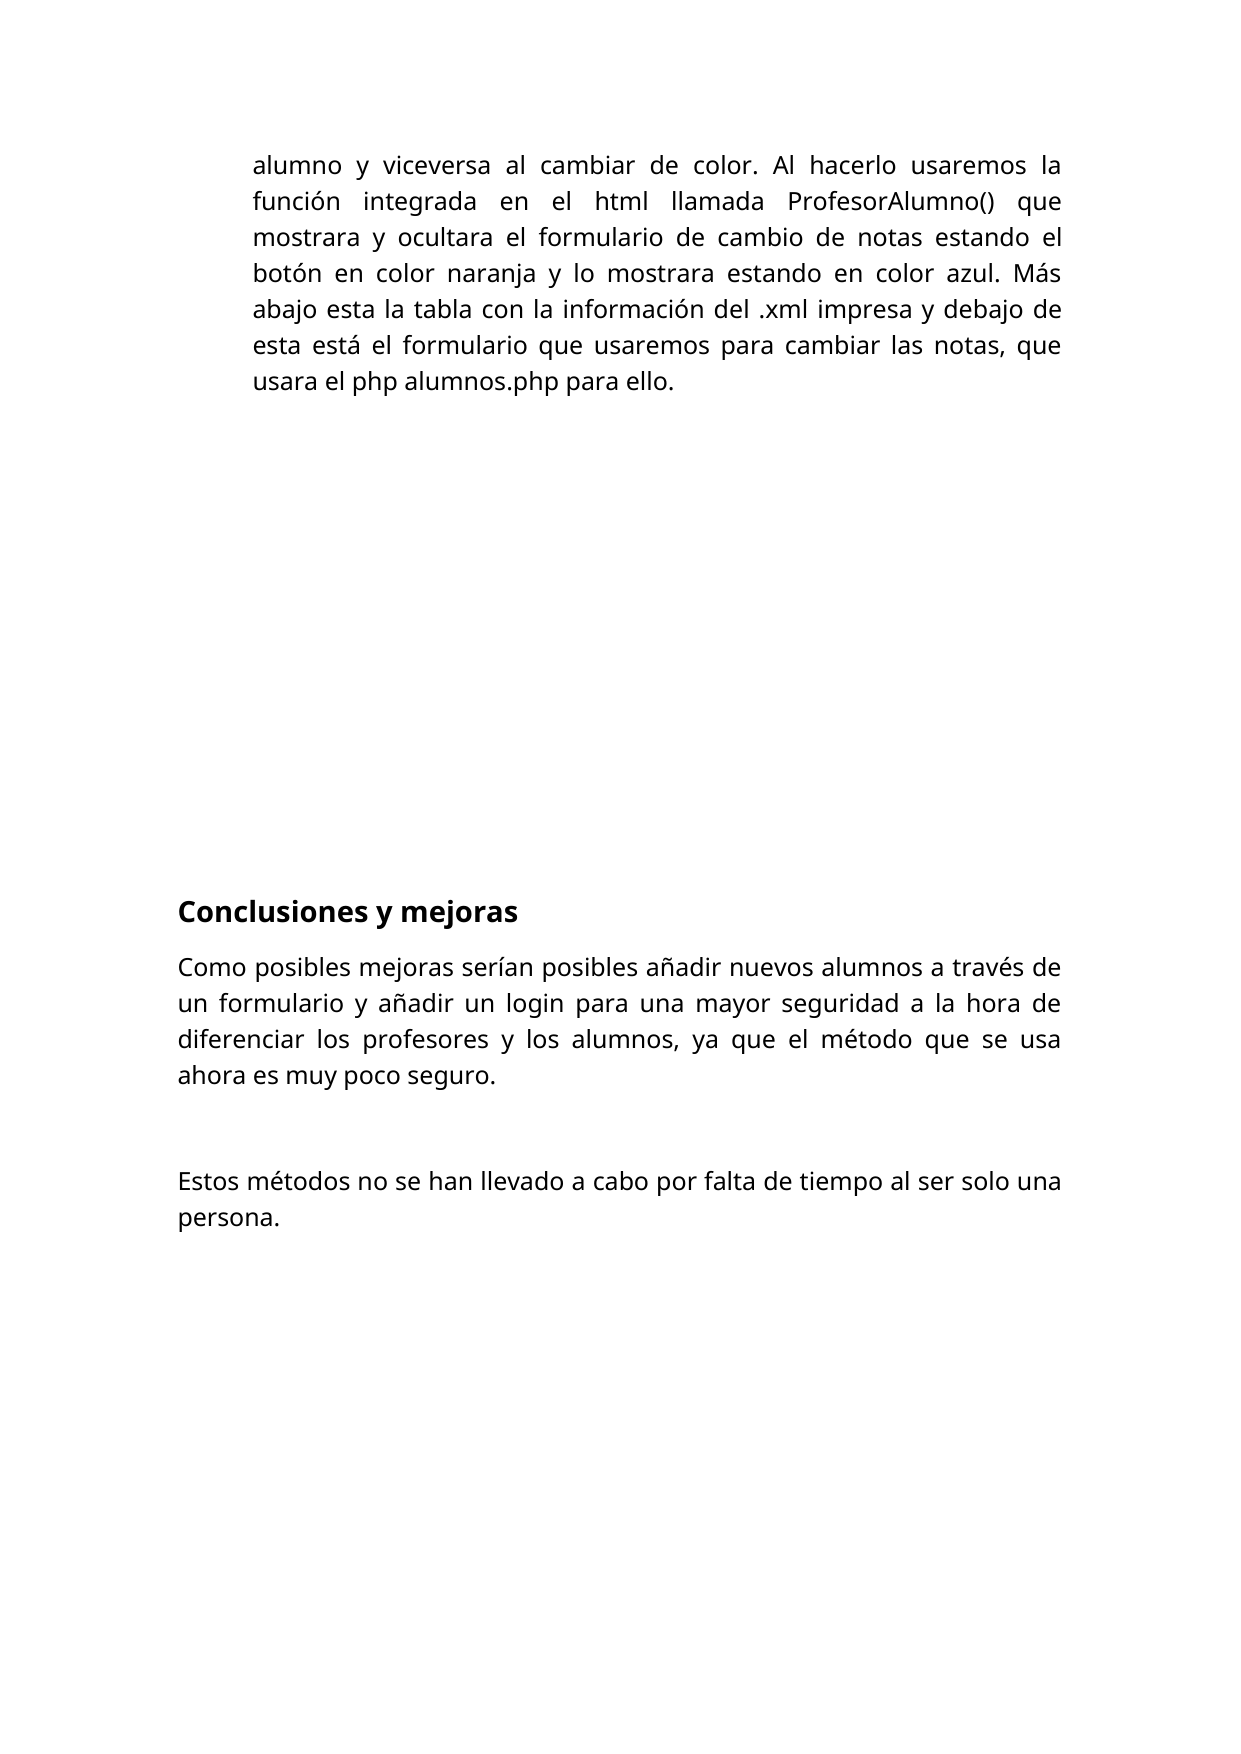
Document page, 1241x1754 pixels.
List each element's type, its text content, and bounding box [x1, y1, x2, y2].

list Estos métodos no se han llevado a cabo por falta de tiempo al ser solo una persona. [177, 1163, 1063, 1233]
list alumno y viceversa al cambiar de color. Al hacerlo usaremos la función integrada en el html llamada ProfesorAlumno() que mostrara y ocultara el formulario de cambio de notas estando el botón en color naranja y lo mostrara estando en color azul. Más abajo esta la tabla con la información del .xml impresa y debajo de esta está el formulario que usaremos para cambiar las notas, que usara el php alumnos.php para ello. [215, 148, 1063, 398]
list Como posibles mejoras serían posibles añadir nuevos alumnos a través de un formulario y añadir un login para una mayor seguridad a la hora de diferenciar los profesores y los alumnos, ya que el método que se usa ahora es muy poco seguro. [177, 949, 1063, 1092]
list Conclusiones y mejoras [177, 891, 1063, 931]
